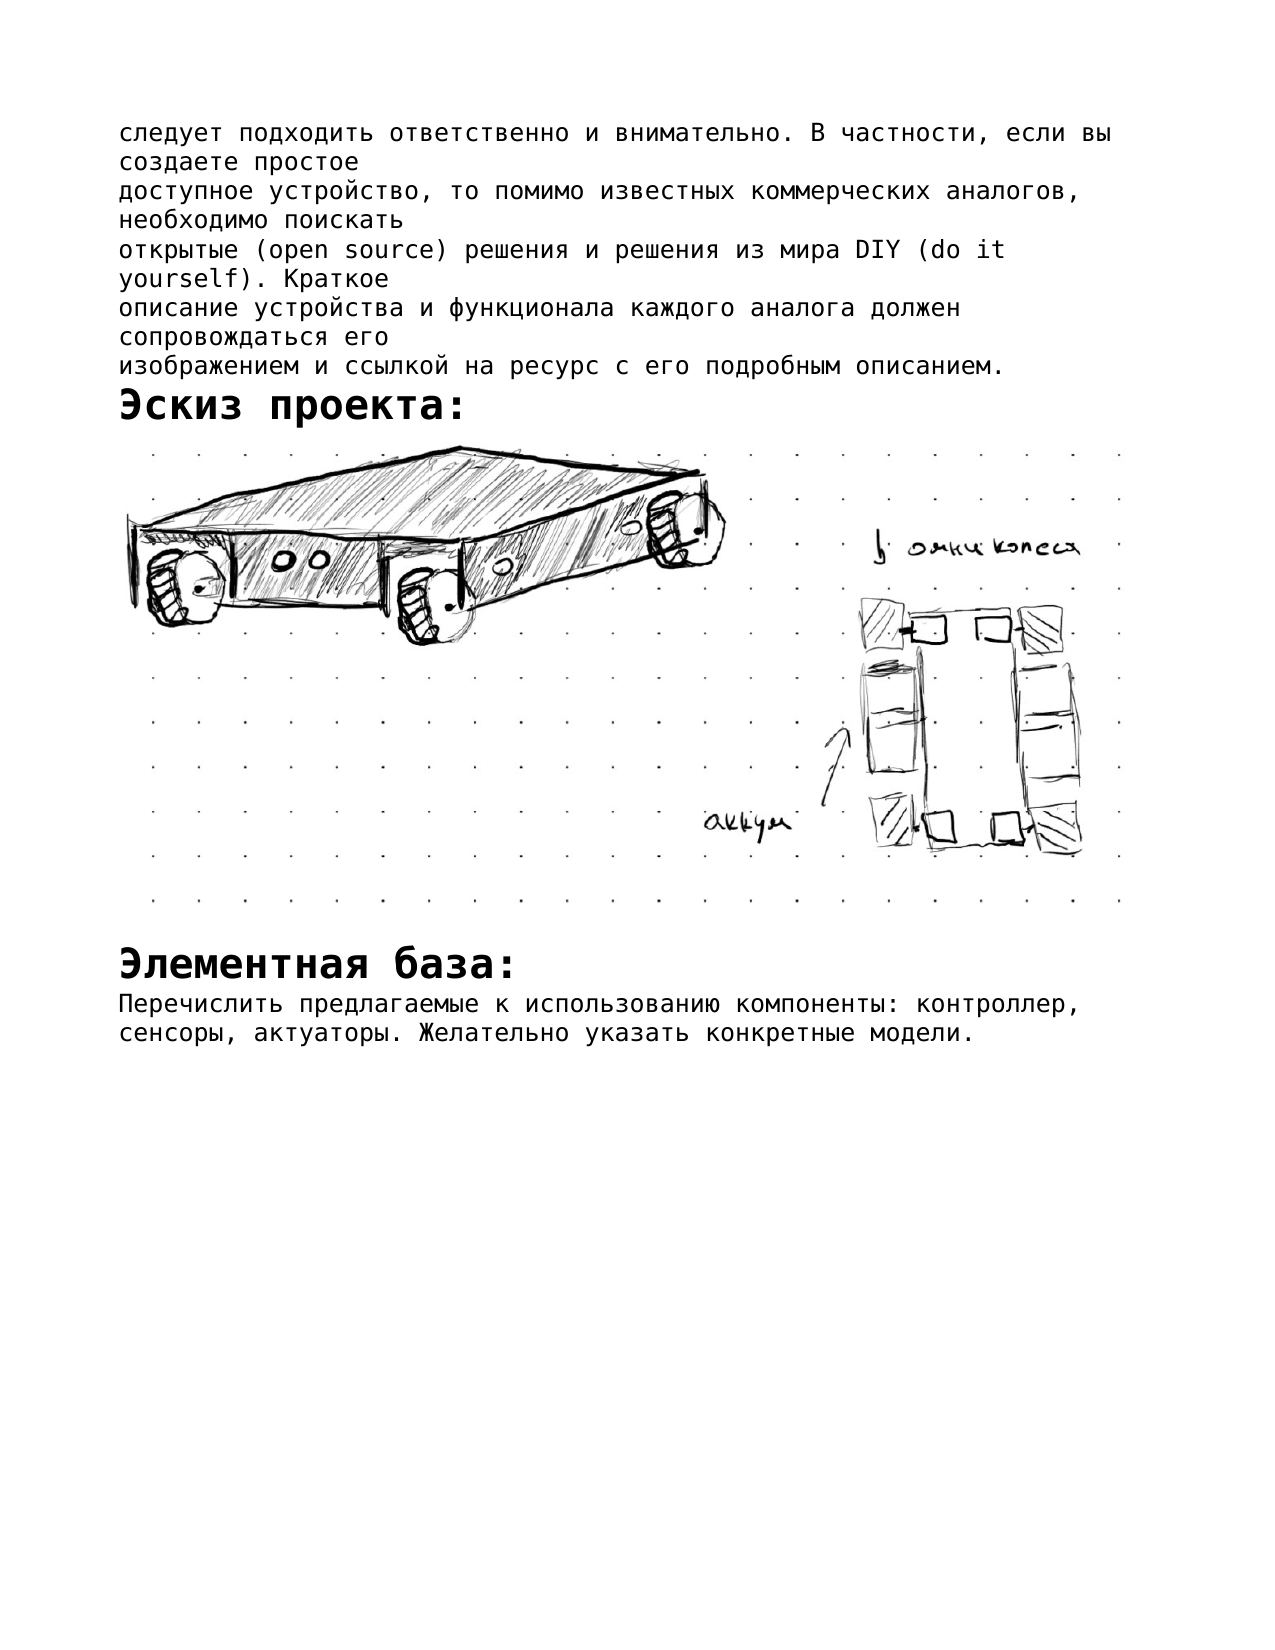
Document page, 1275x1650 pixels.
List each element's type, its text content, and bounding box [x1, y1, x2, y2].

text доступное устройство, то помимо известных коммерческих аналогов, необходимо поискать [118, 176, 1157, 235]
text описание устройства и функционала каждого аналога должен сопровождаться его [118, 293, 1157, 351]
text Эскиз проекта: [118, 381, 1157, 429]
text открытые (open source) решения и решения из мира DIY (do it yourself). Краткое [118, 235, 1157, 293]
text следует подходить ответственно и внимательно. В частности, если вы создаете простое [118, 118, 1157, 176]
picture [118, 429, 1157, 912]
text Перечислить предлагаемые к использованию компоненты: контроллер, сенсоры, актуаторы. Желательно указать конкретные модели. [118, 989, 1157, 1047]
text изображением и ссылкой на ресурс с его подробным описанием. [118, 351, 1157, 381]
text Элементная база: [118, 940, 1157, 989]
